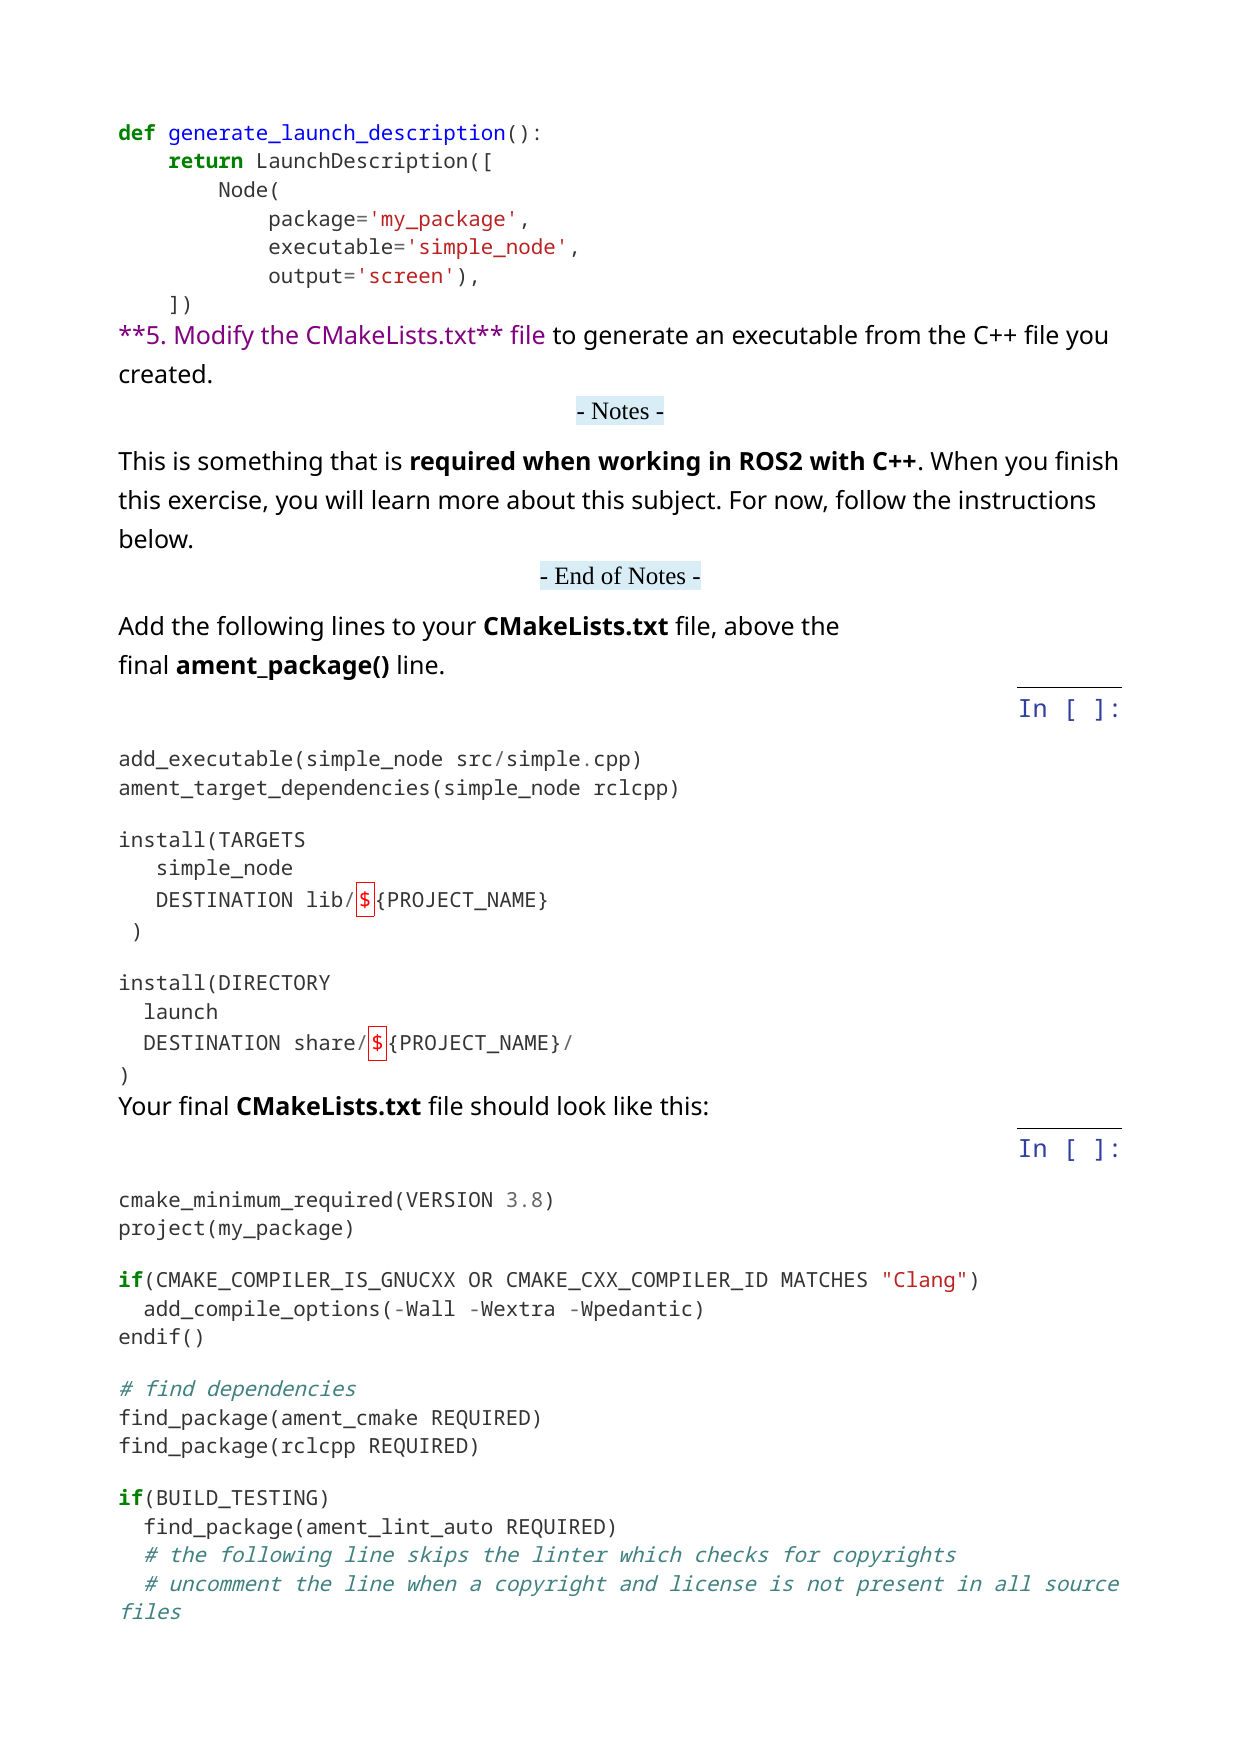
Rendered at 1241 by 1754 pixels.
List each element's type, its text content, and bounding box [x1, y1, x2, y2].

text {PROJECT_NAME}/ [387, 1026, 1122, 1060]
text launch [118, 997, 1122, 1026]
text find_package(ament_cmake REQUIRED) [118, 1403, 1122, 1431]
text In [ ]: [118, 1128, 1122, 1165]
text ament_target_dependencies(simple_node rclcpp) [118, 773, 1122, 801]
text DESTINATION lib/ [118, 882, 356, 916]
text simple_node [118, 853, 1122, 882]
text This is something that is required when working in ROS2 with C++. When you finish this exercise, you will learn more about this subject. For now, follow the instructions below. [118, 444, 1122, 556]
text # uncomment the line when a copyright and license is not present in all source files [118, 1569, 1122, 1626]
text executable='simple_node', [118, 232, 1122, 261]
text if(BUILD_TESTING) [118, 1483, 1122, 1512]
text Node( [118, 175, 1122, 204]
text - Notes - [118, 396, 1122, 425]
text return LaunchDescription([ [118, 147, 1122, 175]
text - End of Notes - [118, 561, 1122, 590]
text # find dependencies [118, 1374, 1122, 1403]
text cmake_minimum_required(VERSION 3.8) [118, 1185, 1122, 1213]
text ) [118, 1060, 1122, 1088]
text ) [118, 916, 1122, 945]
text install(DIRECTORY [118, 968, 1122, 997]
text DESTINATION share/ [118, 1026, 368, 1060]
text add_executable(simple_node src/simple.cpp) [118, 744, 1122, 773]
text ]) [118, 289, 1122, 318]
text if(CMAKE_COMPILER_IS_GNUCXX OR CMAKE_CXX_COMPILER_ID MATCHES "Clang") [118, 1265, 1122, 1294]
text find_package(rclcpp REQUIRED) [118, 1431, 1122, 1460]
text # the following line skips the linter which checks for copyrights [118, 1540, 1122, 1569]
text {PROJECT_NAME} [375, 882, 1122, 916]
text project(my_package) [118, 1213, 1122, 1242]
text def generate_launch_description(): [118, 118, 1122, 147]
text add_compile_options(-Wall -Wextra -Wpedantic) [118, 1294, 1122, 1322]
text $ [369, 1027, 386, 1060]
text endif() [118, 1322, 1122, 1351]
text **5. Modify the CMakeLists.txt** file to generate an executable from the C++ file you created. [118, 318, 1122, 391]
text Add the following lines to your CMakeLists.txt file, above the final ament_package() line. [118, 609, 1122, 682]
text output='screen'), [118, 261, 1122, 289]
text install(TARGETS [118, 825, 1122, 853]
text In [ ]: [118, 687, 1122, 724]
text $ [357, 883, 374, 916]
text find_package(ament_lint_auto REQUIRED) [118, 1512, 1122, 1540]
text Your final CMakeLists.txt file should look like this: [118, 1088, 1122, 1122]
text package='my_package', [118, 204, 1122, 232]
